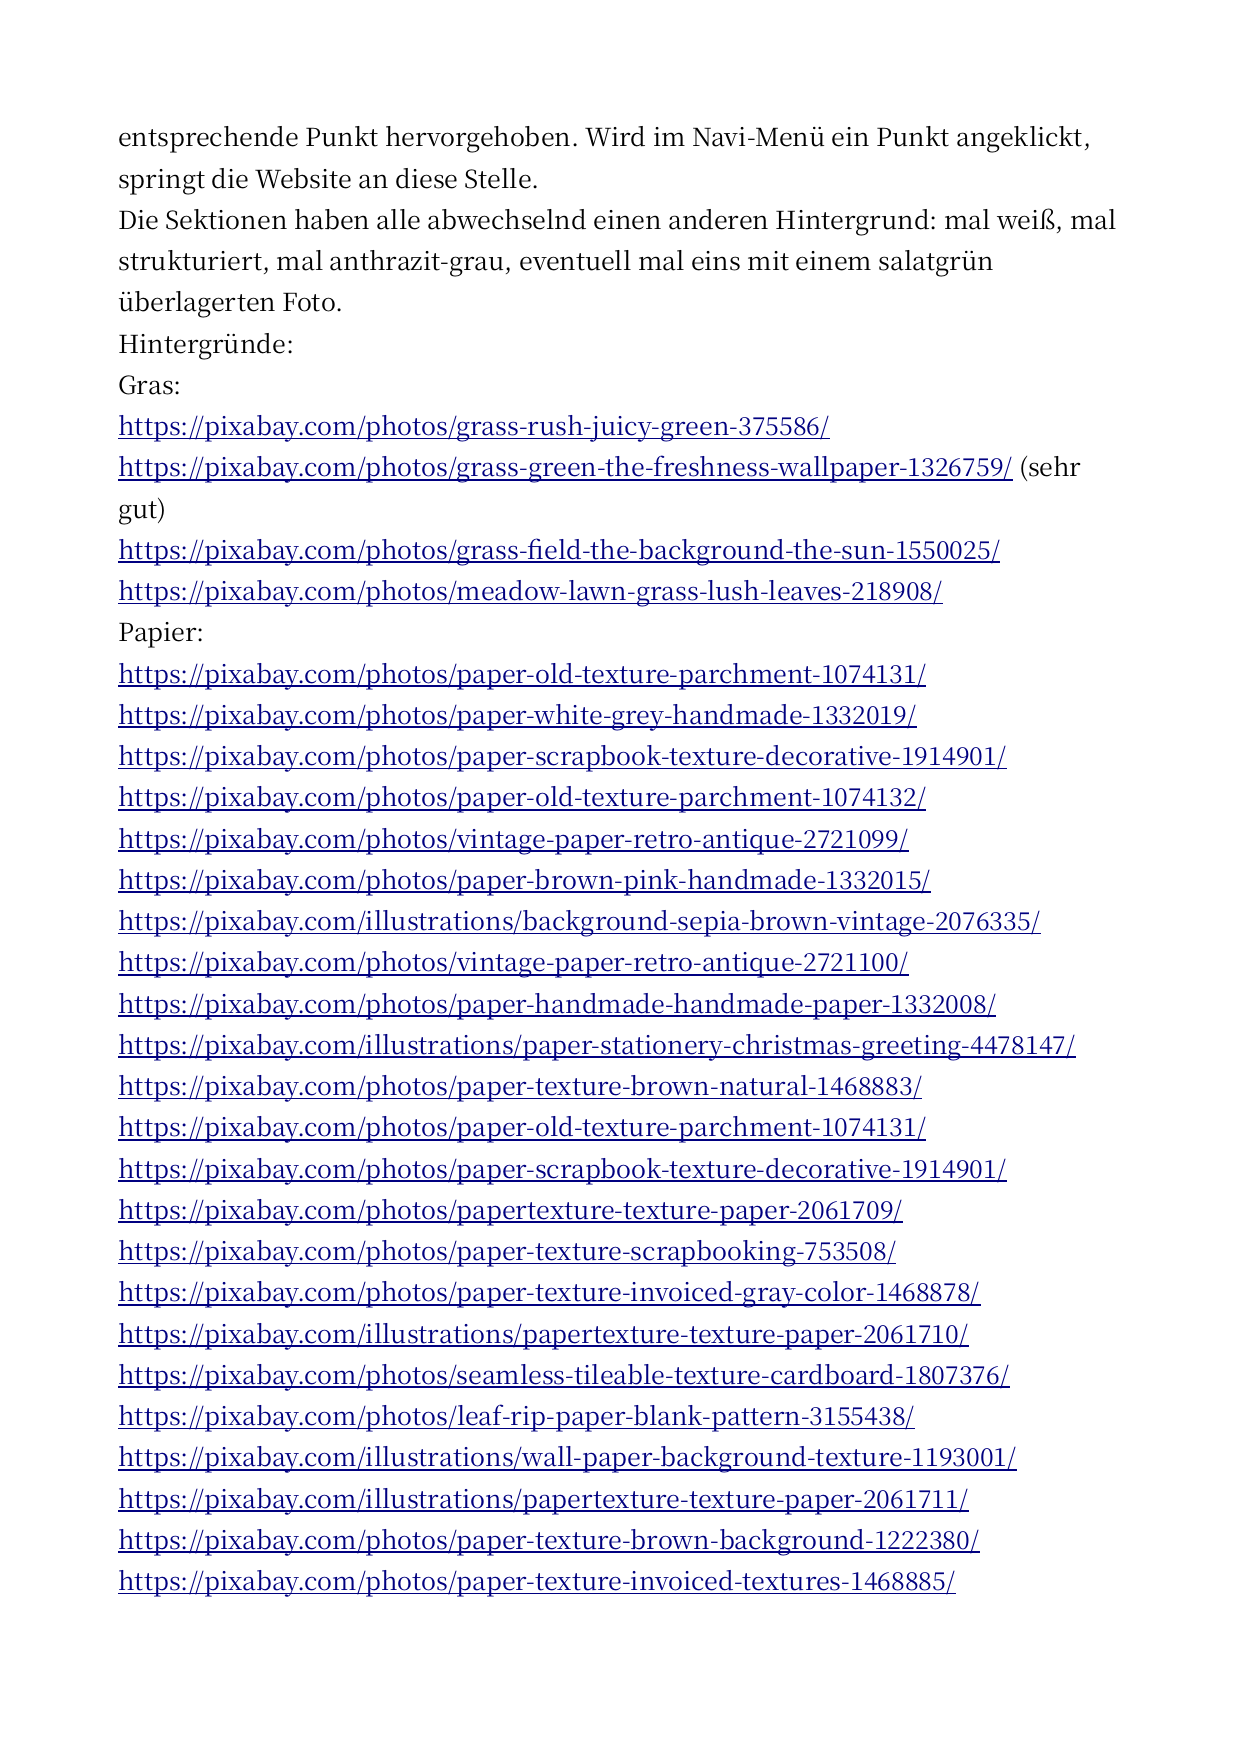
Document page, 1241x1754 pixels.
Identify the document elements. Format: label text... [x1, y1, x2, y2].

text https://pixabay.com/illustrations/wall-paper-background-texture-1193001/ [118, 1438, 1122, 1474]
text https://pixabay.com/illustrations/paper-stationery-christmas-greeting-4478147/ [118, 1026, 1122, 1062]
text https://pixabay.com/photos/paper-old-texture-parchment-1074132/ [118, 778, 1122, 814]
text Die Sektionen haben alle abwechselnd einen anderen Hintergrund: mal weiß, mal strukturiert, mal anthrazit-grau, eventuell mal eins mit einem salatgrün überlagerten Foto. [118, 201, 1122, 319]
text Papier: [118, 613, 1122, 649]
text https://pixabay.com/photos/grass-field-the-background-the-sun-1550025/ [118, 531, 1122, 567]
text https://pixabay.com/photos/seamless-tileable-texture-cardboard-1807376/ [118, 1356, 1122, 1392]
text https://pixabay.com/photos/grass-green-the-freshness-wallpaper-1326759/ (sehr gut) [118, 448, 1122, 525]
text entsprechende Punkt hervorgehoben. Wird im Navi-Menü ein Punkt angeklickt, springt die Website an diese Stelle. [118, 118, 1122, 195]
text https://pixabay.com/photos/papertexture-texture-paper-2061709/ [118, 1191, 1122, 1227]
text https://pixabay.com/photos/paper-texture-brown-background-1222380/ [118, 1521, 1122, 1557]
text https://pixabay.com/photos/paper-white-grey-handmade-1332019/ [118, 696, 1122, 732]
text https://pixabay.com/illustrations/papertexture-texture-paper-2061711/ [118, 1479, 1122, 1515]
text https://pixabay.com/photos/paper-texture-scrapbooking-753508/ [118, 1232, 1122, 1268]
text https://pixabay.com/photos/paper-texture-invoiced-gray-color-1468878/ [118, 1273, 1122, 1309]
text https://pixabay.com/illustrations/background-sepia-brown-vintage-2076335/ [118, 902, 1122, 938]
text https://pixabay.com/photos/paper-texture-invoiced-textures-1468885/ [118, 1562, 1122, 1598]
text https://pixabay.com/photos/paper-old-texture-parchment-1074131/ [118, 1108, 1122, 1144]
text https://pixabay.com/photos/vintage-paper-retro-antique-2721099/ [118, 819, 1122, 855]
text https://pixabay.com/photos/paper-scrapbook-texture-decorative-1914901/ [118, 737, 1122, 773]
text https://pixabay.com/photos/paper-old-texture-parchment-1074131/ [118, 654, 1122, 690]
text https://pixabay.com/photos/paper-texture-brown-natural-1468883/ [118, 1067, 1122, 1103]
text https://pixabay.com/photos/grass-rush-juicy-green-375586/ [118, 407, 1122, 443]
text https://pixabay.com/photos/paper-handmade-handmade-paper-1332008/ [118, 984, 1122, 1020]
text https://pixabay.com/photos/leaf-rip-paper-blank-pattern-3155438/ [118, 1397, 1122, 1433]
text https://pixabay.com/photos/paper-scrapbook-texture-decorative-1914901/ [118, 1149, 1122, 1185]
text Gras: [118, 366, 1122, 402]
text https://pixabay.com/photos/vintage-paper-retro-antique-2721100/ [118, 943, 1122, 979]
text Hintergründe: [118, 324, 1122, 360]
text https://pixabay.com/illustrations/papertexture-texture-paper-2061710/ [118, 1314, 1122, 1350]
text https://pixabay.com/photos/paper-brown-pink-handmade-1332015/ [118, 861, 1122, 897]
text https://pixabay.com/photos/meadow-lawn-grass-lush-leaves-218908/ [118, 572, 1122, 608]
